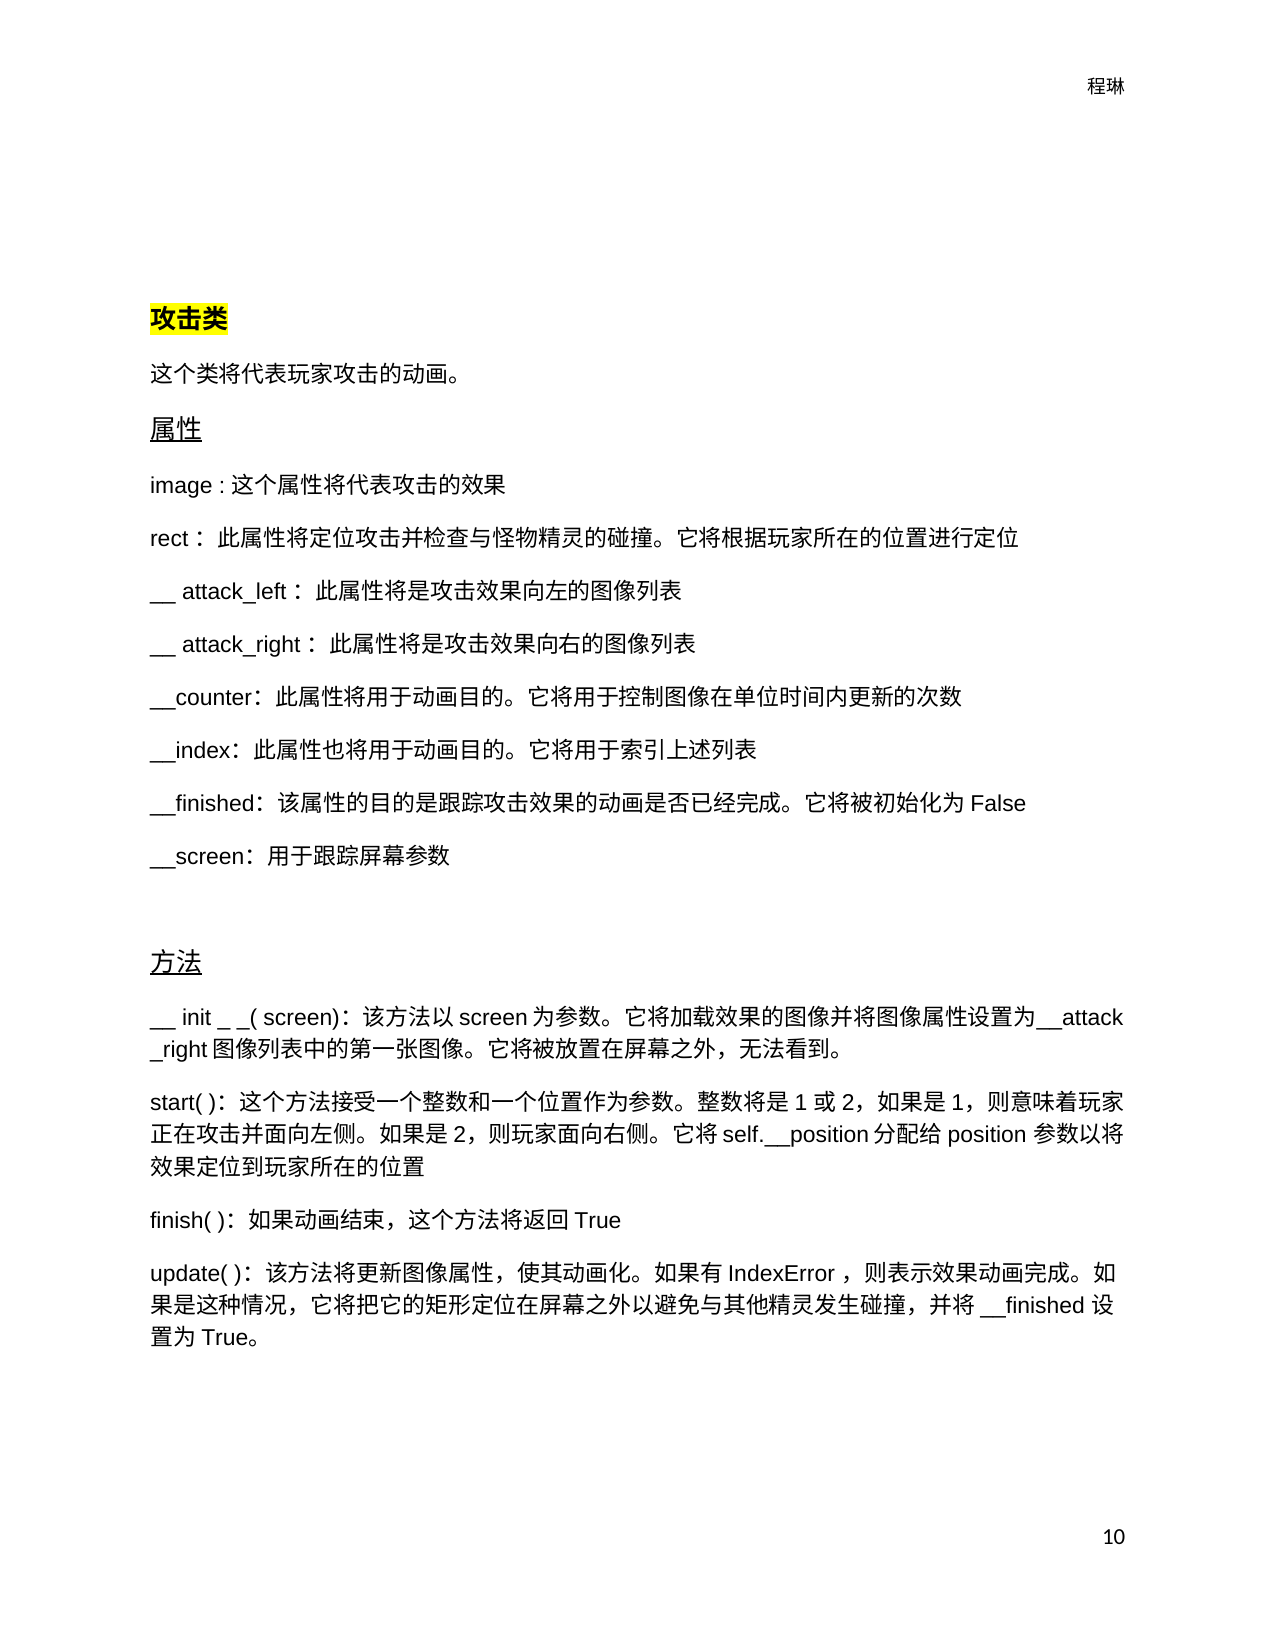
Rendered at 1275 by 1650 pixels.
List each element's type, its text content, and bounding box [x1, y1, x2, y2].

text 这个类将代表玩家攻击的动画。 [150, 360, 1125, 388]
text image : 这个属性将代表攻击的效果 [150, 471, 1125, 499]
text update( )：该方法将更新图像属性，使其动画化。如果有IndexError ，则表示效果动画完成。如果是这种情况，它将把它的矩形定位在屏幕之外以避免与其他精灵发生碰撞，并将 __finished 设置为 True。 [150, 1259, 1125, 1351]
text __ attack_right ：此属性将是攻击效果向右的图像列表 [150, 630, 1125, 658]
text __index：此属性也将用于动画目的。它将用于索引上述列表 [150, 736, 1125, 764]
text __ attack_left ：此属性将是攻击效果向左的图像列表 [150, 577, 1125, 605]
text __ init _ _( screen)：该方法以screen为参数。它将加载效果的图像并将图像属性设置为__attack_right图像列表中的第一张图像。它将被放置在屏幕之外，无法看到。 [150, 1003, 1125, 1063]
text rect ：此属性将定位攻击并检查与怪物精灵的碰撞。它将根据玩家所在的位置进行定位 [150, 524, 1125, 552]
text __counter：此属性将用于动画目的。它将用于控制图像在单位时间内更新的次数 [150, 683, 1125, 711]
text 属性 [150, 413, 1125, 445]
text __screen：用于跟踪屏幕参数 [150, 842, 1125, 870]
text __finished：该属性的目的是跟踪攻击效果的动画是否已经完成。它将被初始化为 False [150, 789, 1125, 817]
text 方法 [150, 946, 1125, 978]
text finish( )：如果动画结束，这个方法将返回 True [150, 1206, 1125, 1234]
text start( )：这个方法接受一个整数和一个位置作为参数。整数将是 1 或 2，如果是 1，则意味着玩家正在攻击并面向左侧。如果是 2，则玩家面向右侧。它将self.__position分配给 position 参数以将效果定位到玩家所在的位置 [150, 1088, 1125, 1181]
text 攻击类 [150, 303, 1125, 335]
